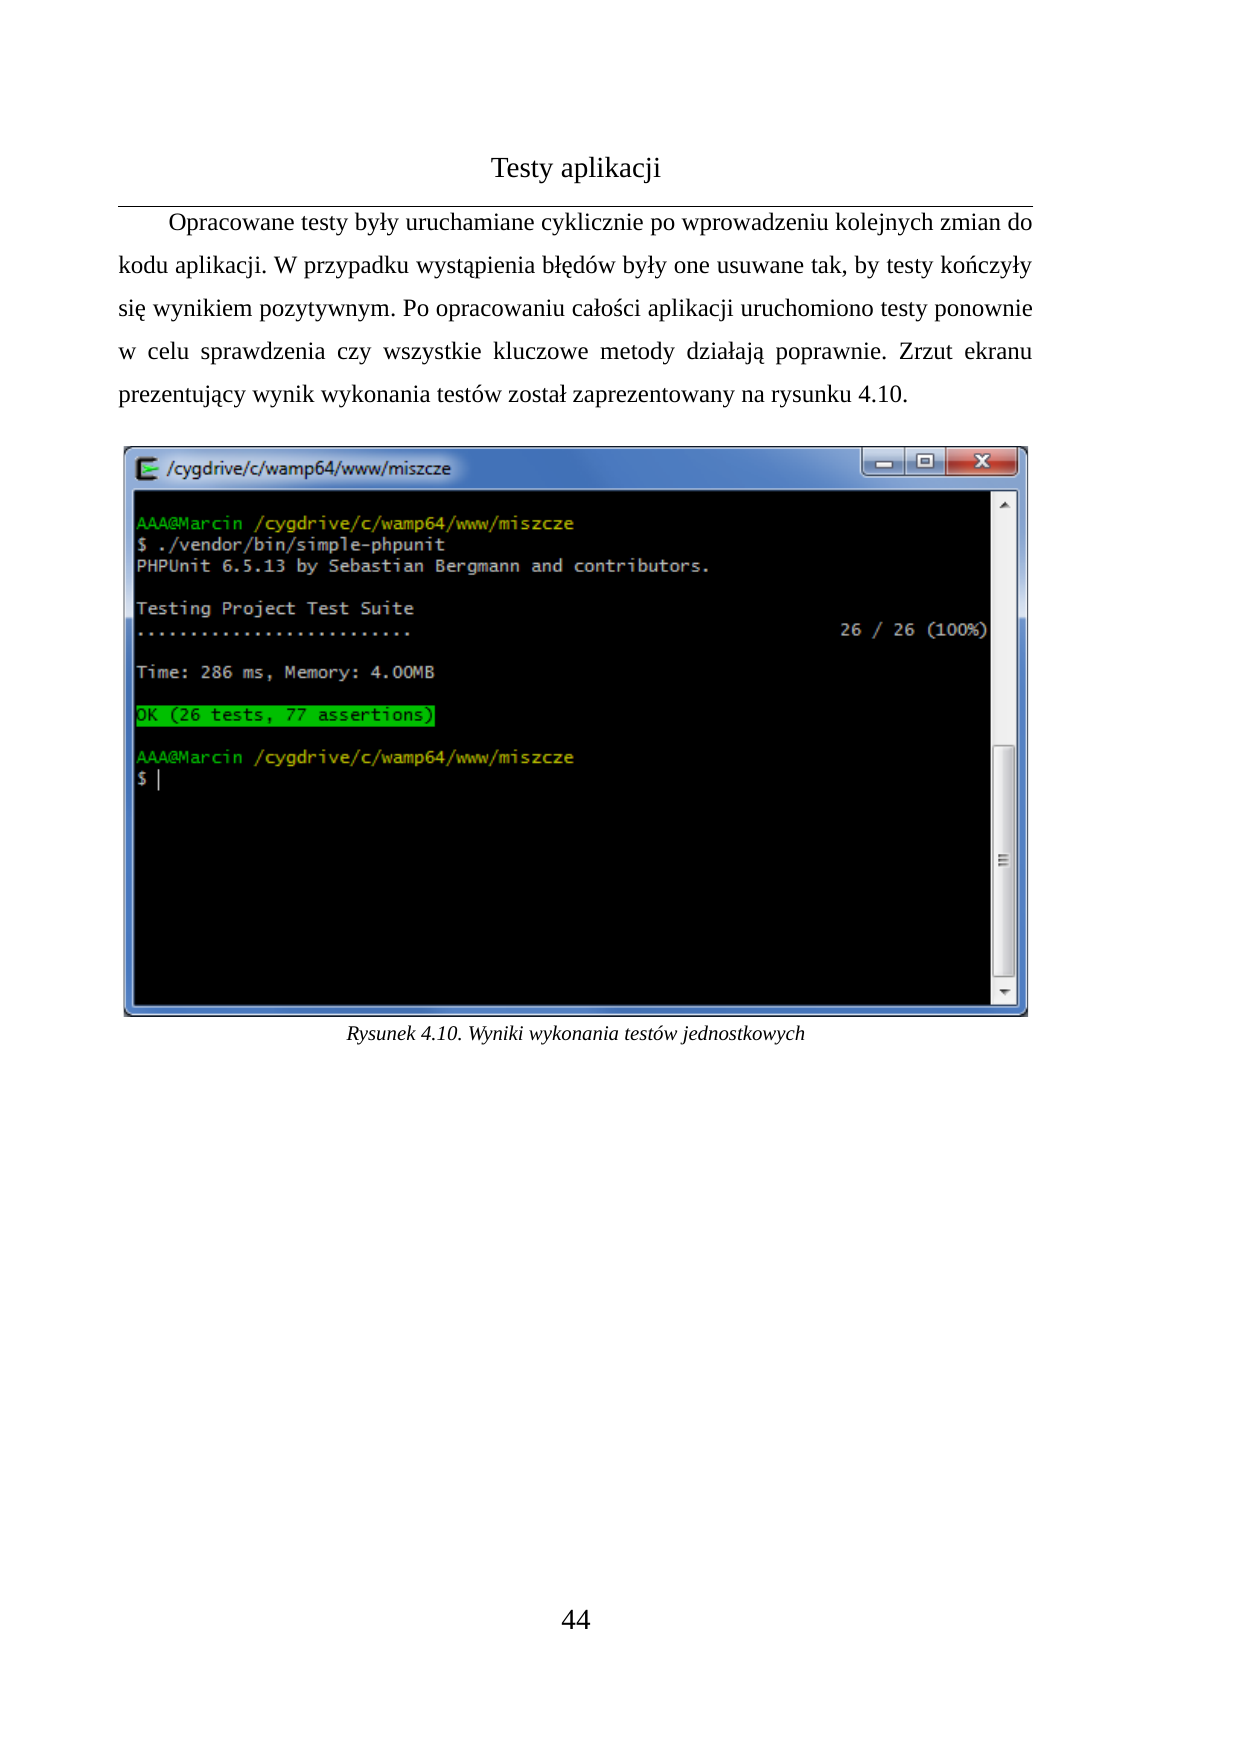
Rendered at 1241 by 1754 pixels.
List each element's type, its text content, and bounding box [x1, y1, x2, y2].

text Rysunek 4.10. Wyniki wykonania testów jednostkowych [123, 1017, 1028, 1045]
text Opracowane testy były uruchamiane cyklicznie po wprowadzeniu kolejnych zmian do kodu aplikacji. W przypadku wystąpienia błędów były one usuwane tak, by testy kończyły się wynikiem pozytywnym. Po opracowaniu całości aplikacji uruchomiono testy ponownie w celu sprawdzenia czy wszystkie kluczowe metody działają poprawnie. Zrzut ekranu prezentujący wynik wykonania testów został zaprezentowany na rysunku 4.10. [118, 207, 1033, 408]
picture [123, 446, 1029, 1017]
